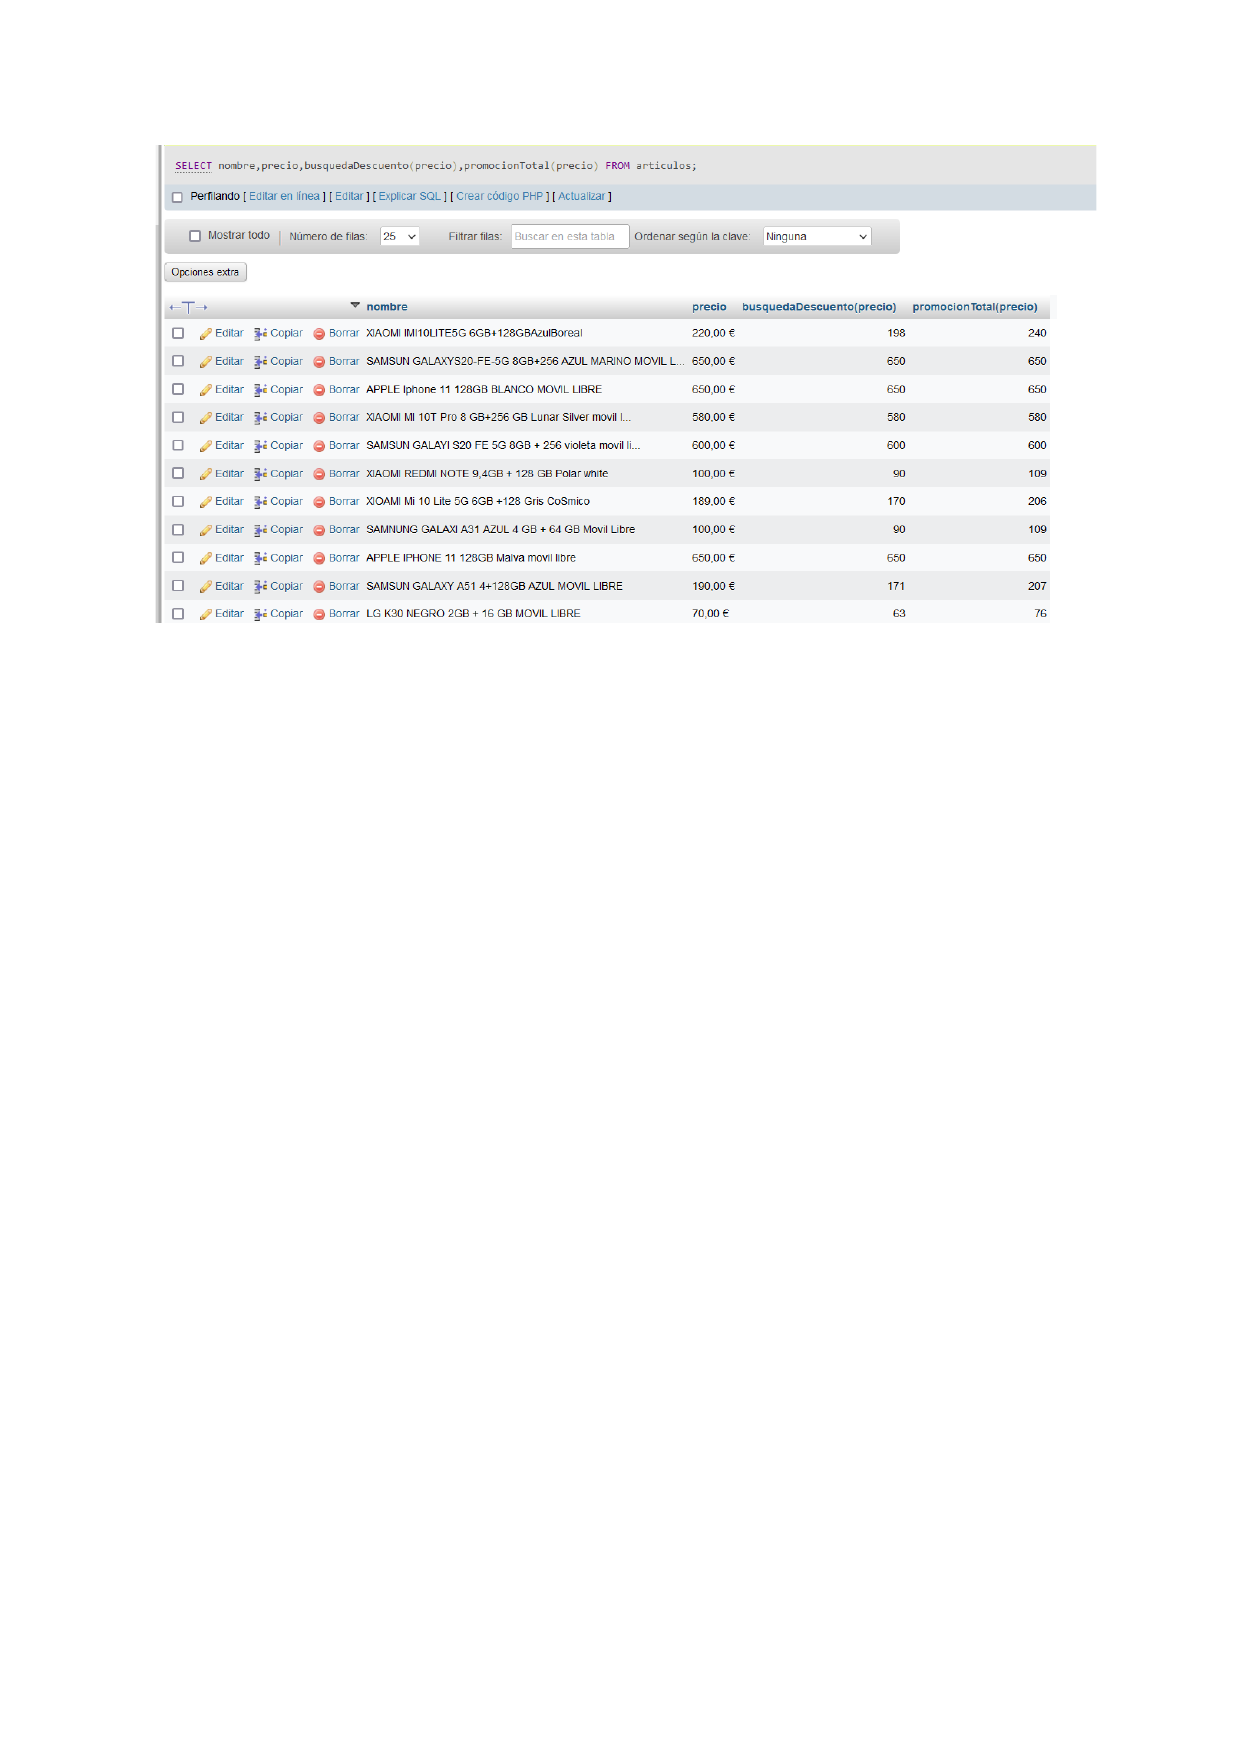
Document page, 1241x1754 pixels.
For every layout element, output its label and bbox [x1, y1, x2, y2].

picture [155, 145, 1097, 623]
